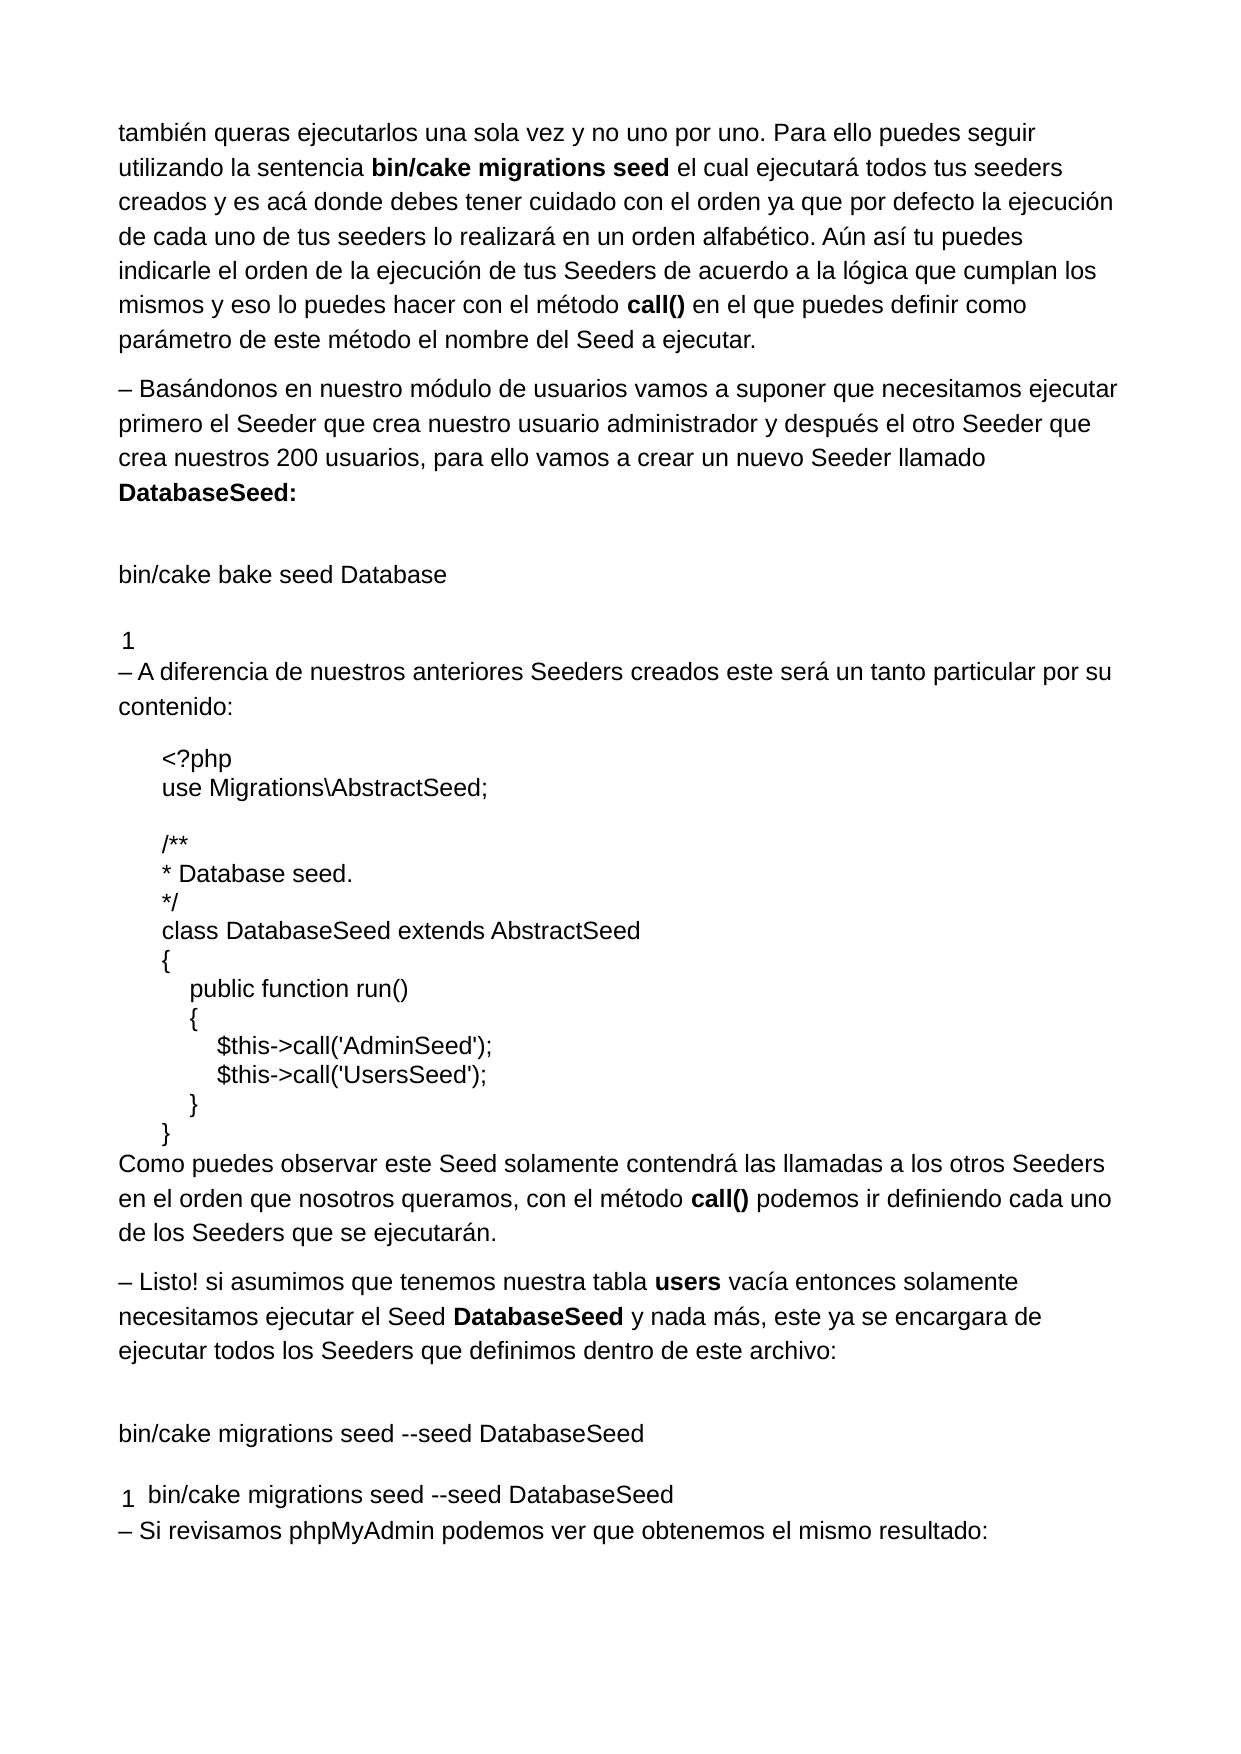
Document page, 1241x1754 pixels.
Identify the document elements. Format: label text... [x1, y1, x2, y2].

text también queras ejecutarlos una sola vez y no uno por uno. Para ello puedes seguir utilizando la sentencia bin/cake migrations seed el cual ejecutará todos tus seeders creados y es acá donde debes tener cuidado con el orden ya que por defecto la ejecución de cada uno de tus seeders lo realizará en un orden alfabético. Aún así tu puedes indicarle el orden de la ejecución de tus Seeders de acuerdo a la lógica que cumplan los mismos y eso lo puedes hacer con el método call() en el que puedes definir como parámetro de este método el nombre del Seed a ejecutar. [118, 118, 1122, 354]
text – Basándonos en nuestro módulo de usuarios vamos a suponer que necesitamos ejecutar primero el Seeder que crea nuestro usuario administrador y después el otro Seeder que crea nuestros 200 usuarios, para ello vamos a crear un nuevo Seeder llamado DatabaseSeed: [118, 374, 1122, 506]
table_header 1 [118, 614, 145, 657]
table_header [145, 614, 488, 657]
table_header 1 [118, 1473, 145, 1516]
text – Si revisamos phpMyAdmin podemos ver que obtenemos el mismo resultado: [118, 1516, 1122, 1545]
text bin/cake migrations seed --seed DatabaseSeed [118, 1410, 1122, 1448]
table_header [118, 741, 159, 1149]
table_header <?php use Migrations\AbstractSeed; /** * Database seed. */ class DatabaseSeed extends AbstractSeed { public function run() { $this->call('AdminSeed'); $this->call('UsersSeed'); } } [159, 741, 1117, 1149]
text Como puedes observar este Seed solamente contendrá las llamadas a los otros Seeders en el orden que nosotros queramos, con el método call() podemos ir definiendo cada uno de los Seeders que se ejecutarán. [118, 1149, 1122, 1247]
text – Listo! si asumimos que tenemos nuestra tabla users vacía entonces solamente necesitamos ejecutar el Seed DatabaseSeed y nada más, este ya se encargara de ejecutar todos los Seeders que definimos dentro de este archivo: [118, 1267, 1122, 1365]
table_header bin/cake migrations seed --seed DatabaseSeed [145, 1473, 684, 1516]
text bin/cake bake seed Database [118, 552, 1122, 589]
text – A diferencia de nuestros anteriores Seeders creados este será un tanto particular por su contenido: [118, 657, 1122, 721]
